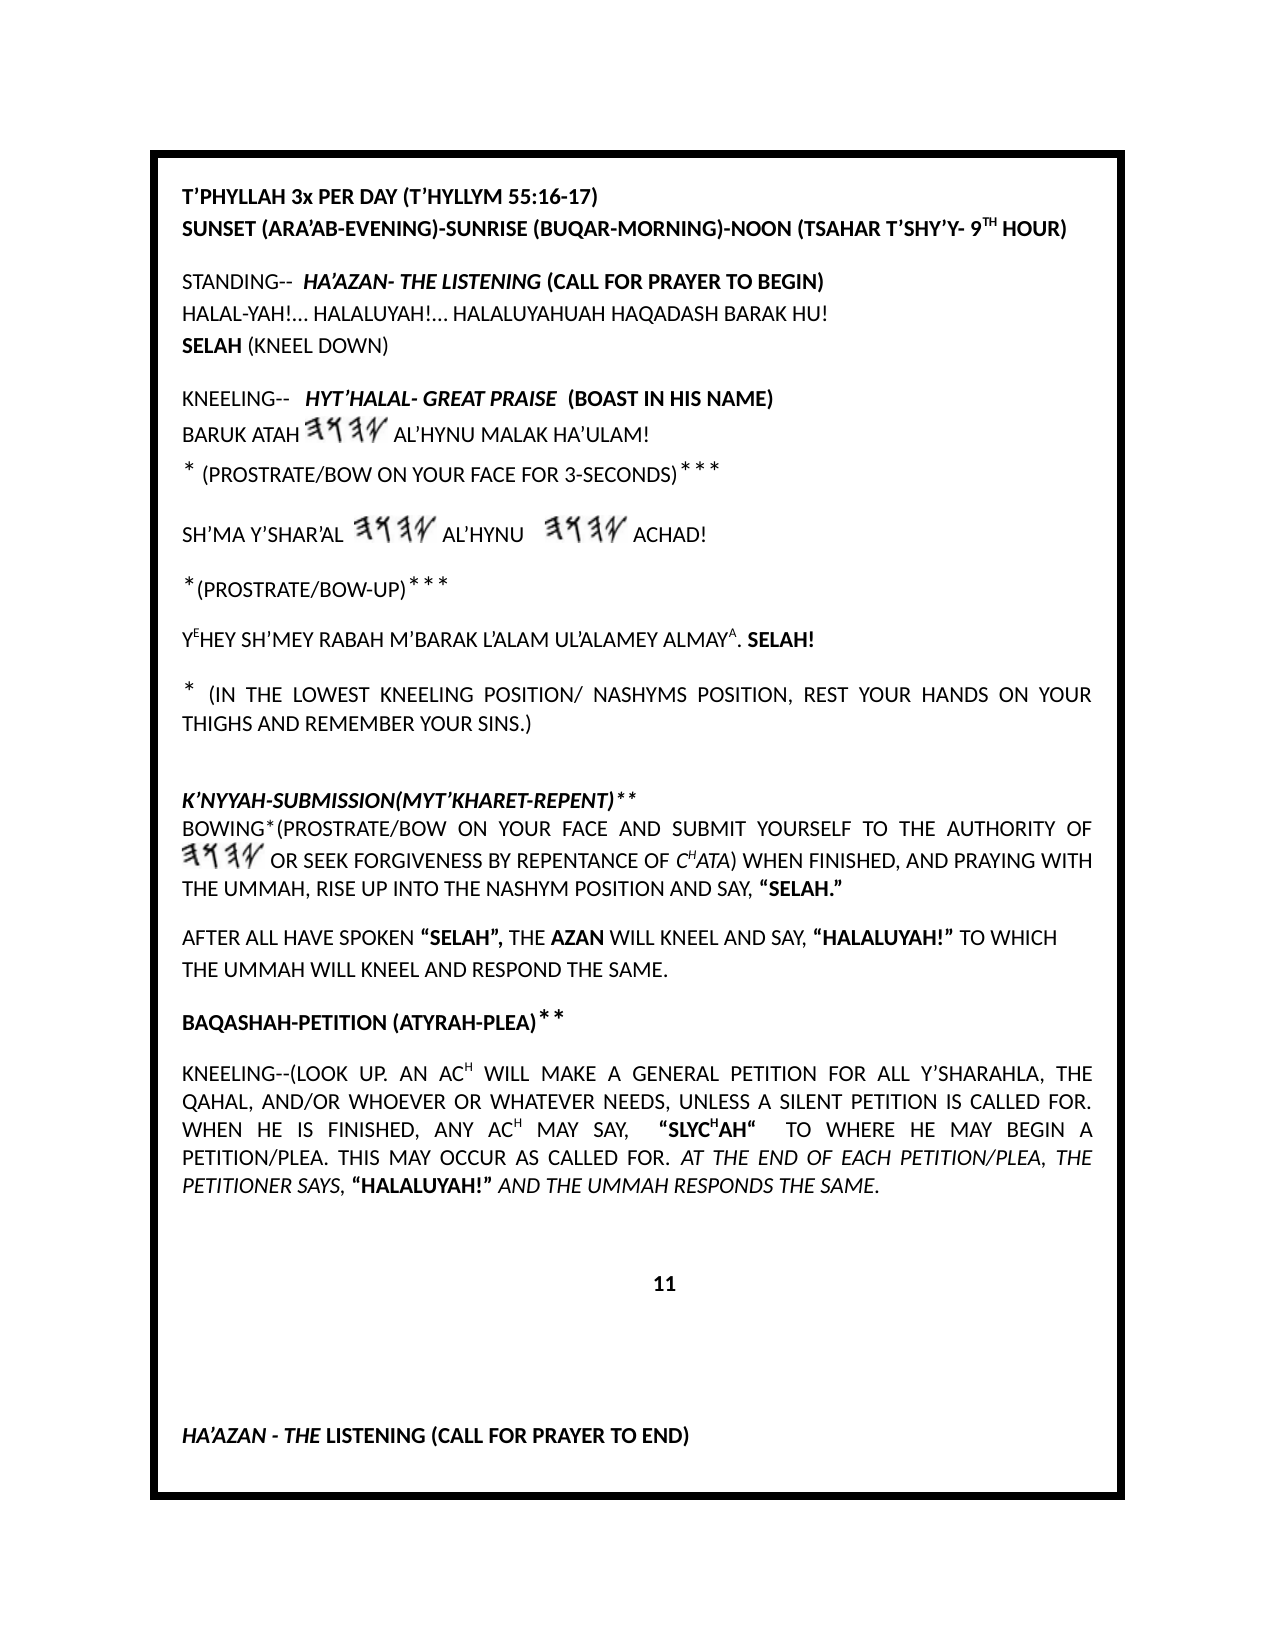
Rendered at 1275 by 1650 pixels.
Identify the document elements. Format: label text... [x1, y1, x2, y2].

text KNEELING--(LOOK UP. AN ACH WILL MAKE A GENERAL PETITION FOR ALL Y’SHARAHLA, THE QAHAL, AND/OR WHOEVER OR WHATEVER NEEDS, UNLESS A SILENT PETITION IS CALLED FOR. WHEN HE IS FINISHED, ANY ACH MAY SAY, “SLYCHAH“ TO WHERE HE MAY BEGIN A PETITION/PLEA. THIS MAY OCCUR AS CALLED FOR. AT THE END OF EACH PETITION/PLEA, THE PETITIONER SAYS, “HALALUYAH!” AND THE UMMAH RESPONDS THE SAME. [182, 1059, 1093, 1199]
text KNEELING-- HYT’HALAL- GREAT PRAISE (BOAST IN HIS NAME) BARUK ATAH AL’HYNU MALAK HA’ULAM! * (PROSTRATE/BOW ON YOUR FACE FOR 3-SECONDS)*** [182, 384, 1093, 489]
text AFTER ALL HAVE SPOKEN “SELAH”, THE AZAN WILL KNEEL AND SAY, “HALALUYAH!” TO WHICH THE UMMAH WILL KNEEL AND RESPOND THE SAME. [182, 923, 1093, 984]
text 11 [182, 1269, 1093, 1297]
text *(PROSTRATE/BOW-UP)*** [182, 569, 1093, 604]
text * (IN THE LOWEST KNEELING POSITION/ NASHYMS POSITION, REST YOUR HANDS ON YOUR THIGHS AND REMEMBER YOUR SINS.) [182, 674, 1093, 738]
text HA’AZAN - THE LISTENING (CALL FOR PRAYER TO END) [182, 1422, 1093, 1449]
text SH’MA Y’SHAR’AL AL’HYNU ACHAD! [182, 516, 1093, 548]
text STANDING-- HA’AZAN- THE LISTENING (CALL FOR PRAYER TO BEGIN) HALAL-YAH!… HALALUYAH!… HALALUYAHUAH HAQADASH BARAK HU! SELAH (KNEEL DOWN) [182, 267, 1093, 359]
text YEHEY SH’MEY RABAH M’BARAK L’ALAM UL’ALAMEY ALMAYA. SELAH! [182, 625, 1093, 653]
text T’PHYLLAH 3x PER DAY (T’HYLLYM 55:16-17) SUNSET (ARA’AB-EVENING)-SUNRISE (BUQAR-MORNING)-NOON (TSAHAR T’SHY’Y- 9TH HOUR) [182, 182, 1093, 242]
text BAQASHAH-PETITION (ATYRAH-PLEA)** [182, 1002, 1093, 1038]
text K’NYYAH-SUBMISSION(MYT’KHARET-REPENT)** BOWING*(PROSTRATE/BOW ON YOUR FACE AND SUBMIT YOURSELF TO THE AUTHORITY OF OR SEEK FORGIVENESS BY REPENTANCE OF CHATA) WHEN FINISHED, AND PRAYING WITH THE UMMAH, RISE UP INTO THE NASHYM POSITION AND SAY, “SELAH.” [182, 758, 1093, 903]
